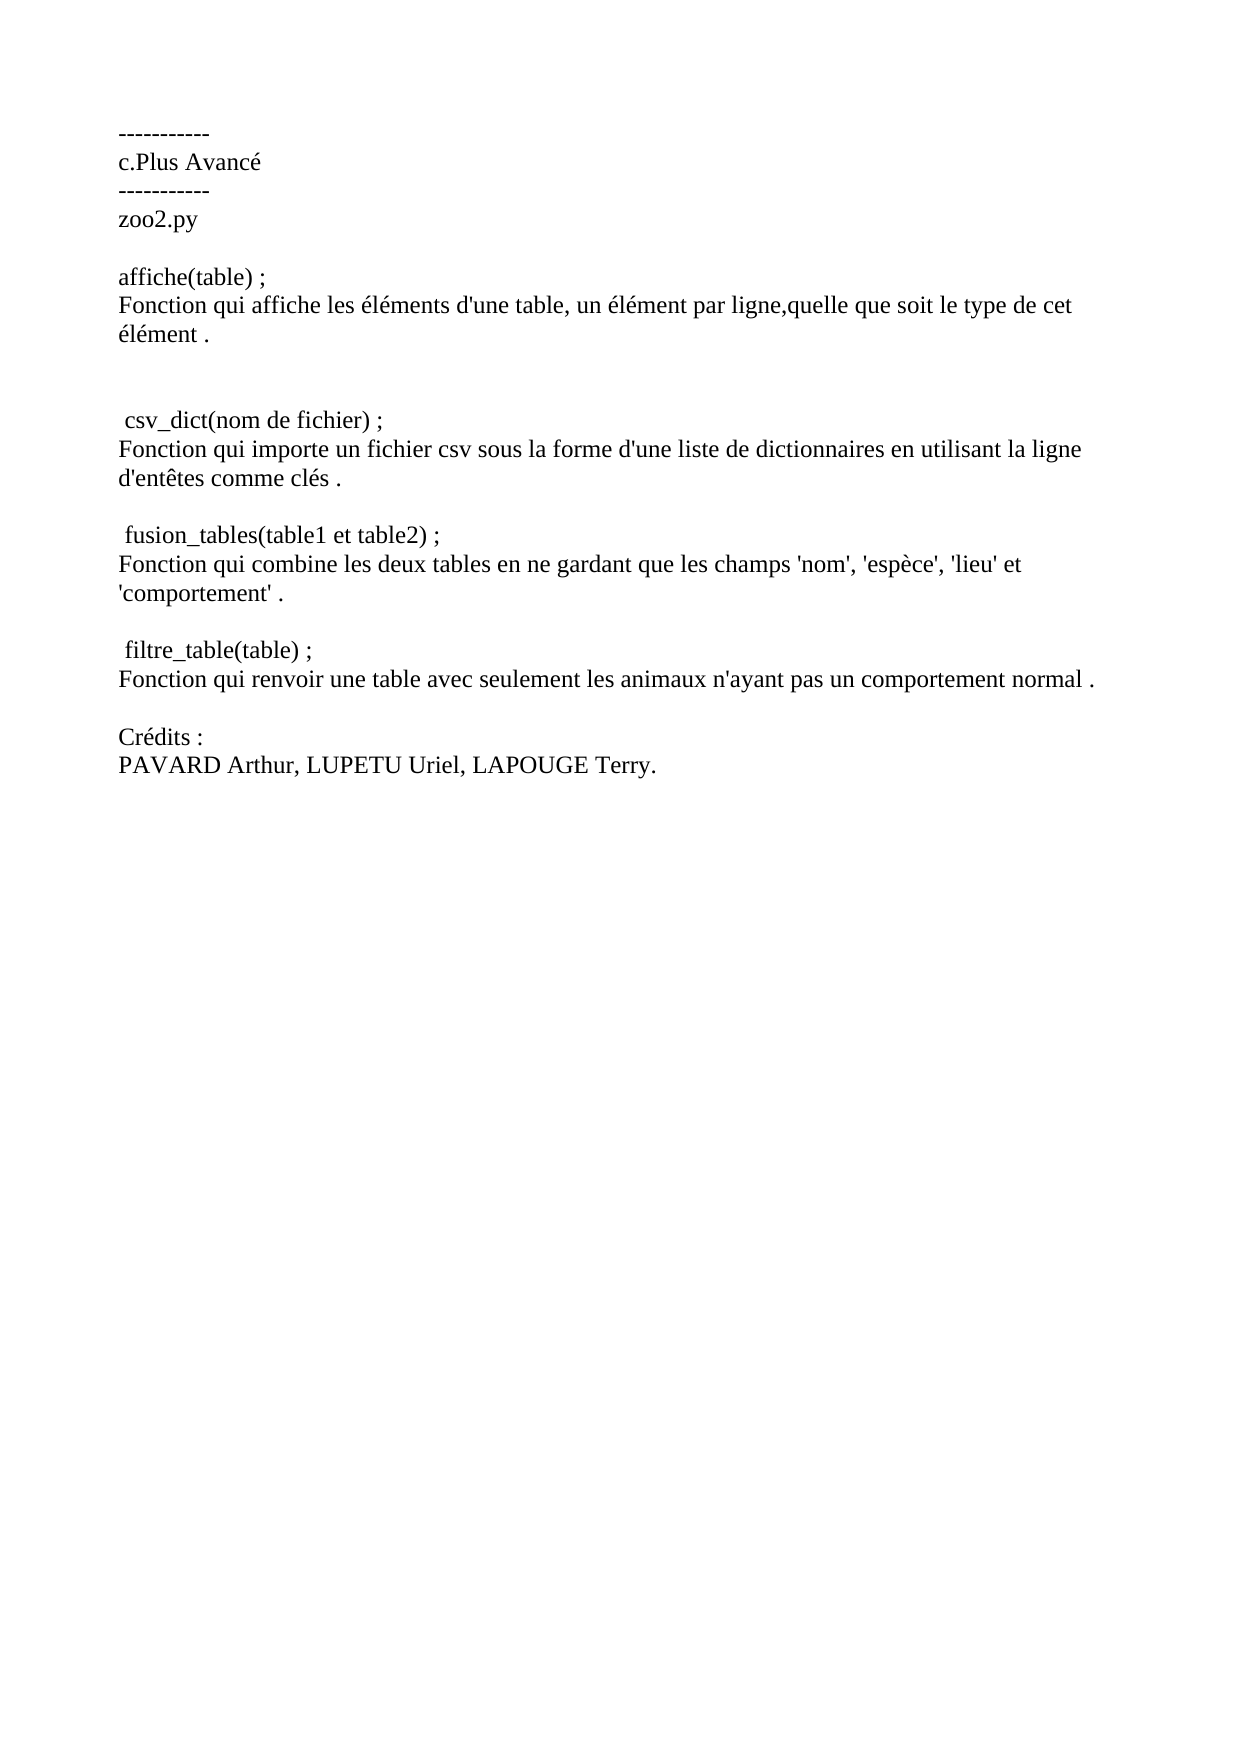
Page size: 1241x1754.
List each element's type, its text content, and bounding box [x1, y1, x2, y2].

text ----------- [118, 118, 1122, 147]
text zoo2.py [118, 204, 1122, 233]
text Fonction qui combine les deux tables en ne gardant que les champs 'nom', 'espèce', 'lieu' et 'comportement' . [118, 549, 1122, 607]
text Crédits : [118, 722, 1122, 751]
text filtre_table(table) ; [118, 636, 1122, 664]
text Fonction qui importe un fichier csv sous la forme d'une liste de dictionnaires en utilisant la ligne d'entêtes comme clés . [118, 434, 1122, 492]
text Fonction qui affiche les éléments d'une table, un élément par ligne,quelle que soit le type de cet élément . [118, 291, 1122, 348]
text Fonction qui renvoir une table avec seulement les animaux n'ayant pas un comportement normal . [118, 664, 1122, 693]
text csv_dict(nom de fichier) ; [118, 406, 1122, 434]
text c.Plus Avancé [118, 147, 1122, 176]
text fusion_tables(table1 et table2) ; [118, 521, 1122, 549]
text PAVARD Arthur, LUPETU Uriel, LAPOUGE Terry. [118, 751, 1122, 779]
text ----------- [118, 176, 1122, 204]
text affiche(table) ; [118, 262, 1122, 291]
